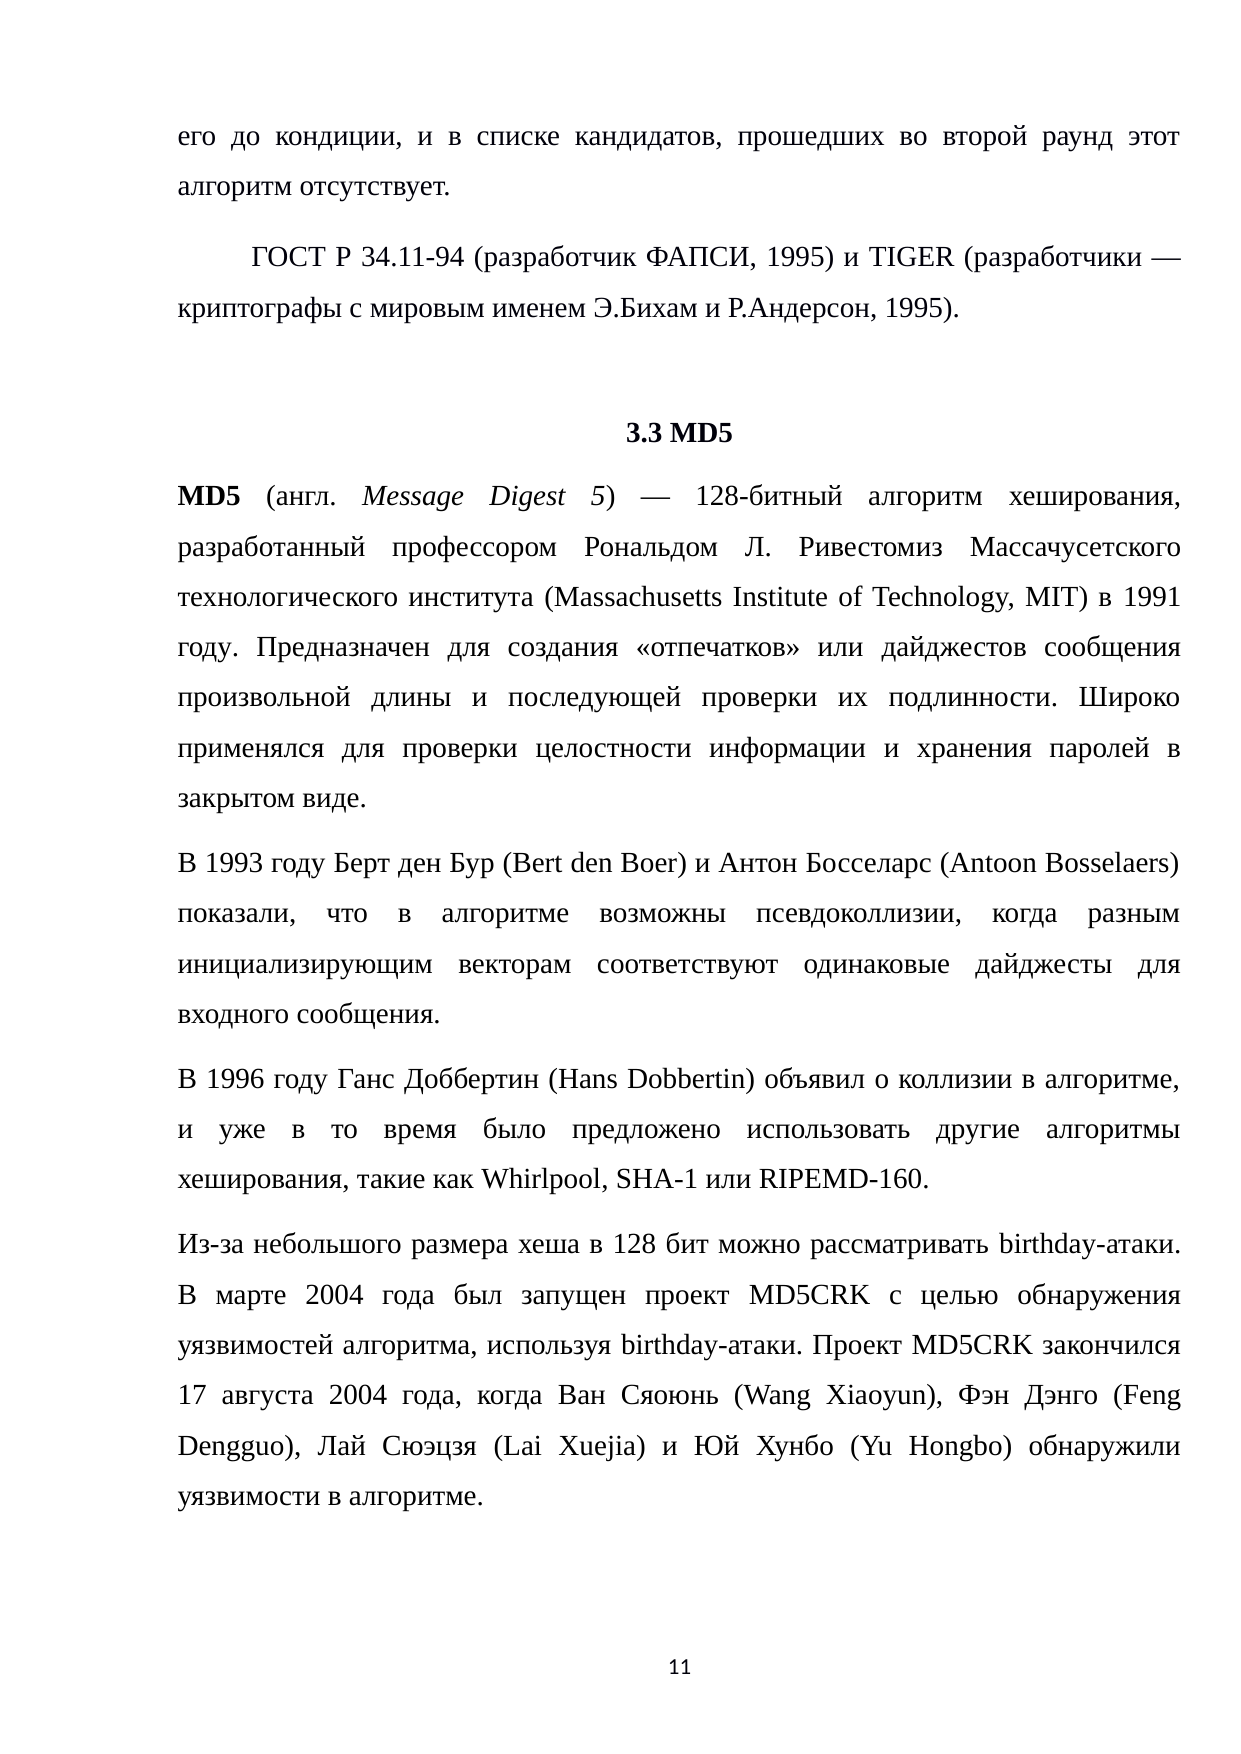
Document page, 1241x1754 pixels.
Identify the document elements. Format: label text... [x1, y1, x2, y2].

text В 1996 году Ганс Доббертин (Hans Dobbertin) объявил о коллизии в алгоритме, и уже в то время было предложено использовать другие алгоритмы хеширования, такие как Whirlpool, SHA-1 или RIPEMD-160. [177, 1061, 1181, 1195]
text MD5 (англ. Message Digest 5) — 128-битный алгоритм хеширования, разработанный профессором Рональдом Л. Ривестомиз Массачусетского технологического института (Massachusetts Institute of Technology, MIT) в 1991 году. Предназначен для создания «отпечатков» или дайджестов сообщения произвольной длины и последующей проверки их подлинности. Широко применялся для проверки целостности информации и хранения паролей в закрытом виде. [177, 478, 1181, 814]
subtitle 3.3 MD5 [177, 416, 1181, 449]
text ГОСТ Р 34.11-94 (разработчик ФАПСИ, 1995) и TIGER (разработчики — криптографы с мировым именем Э.Бихам и Р.Андерсон, 1995). [177, 239, 1181, 323]
text его до кондиции, и в списке кандидатов, прошедших во второй раунд этот алгоритм отсутствует. [177, 118, 1181, 202]
text В 1993 году Берт ден Бур (Bert den Boer) и Антон Босселарс (Antoon Bosselaers) показали, что в алгоритме возможны псевдоколлизии, когда разным инициализирующим векторам соответствуют одинаковые дайджесты для входного сообщения. [177, 845, 1181, 1029]
text Из-за небольшого размера хеша в 128 бит можно рассматривать birthday-атаки. В марте 2004 года был запущен проект MD5CRK с целью обнаружения уязвимостей алгоритма, используя birthday-атаки. Проект MD5CRK закончился 17 августа 2004 года, когда Ван Сяоюнь (Wang Xiaoyun), Фэн Дэнго (Feng Dengguo), Лай Сюэцзя (Lai Xuejia) и Юй Хунбо (Yu Hongbo) обнаружили уязвимости в алгоритме. [177, 1226, 1181, 1512]
